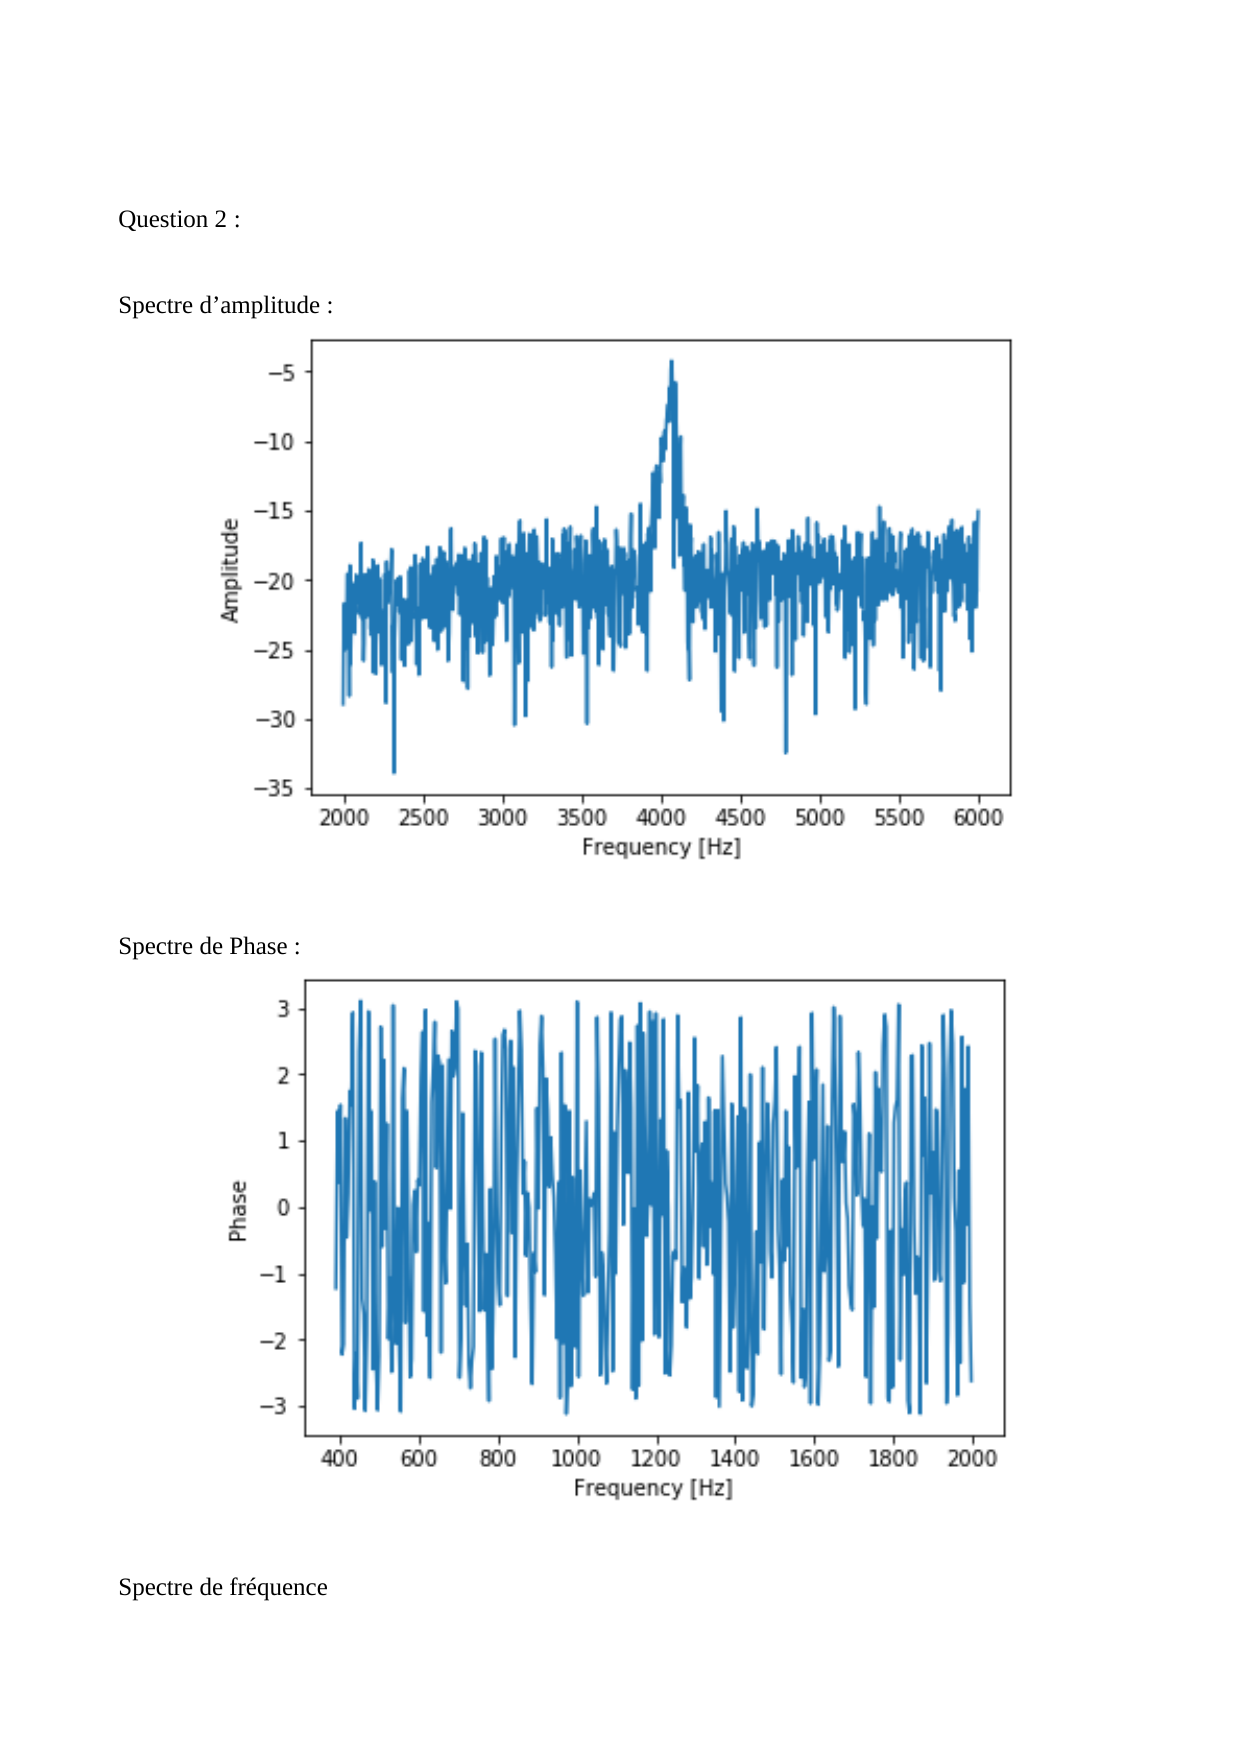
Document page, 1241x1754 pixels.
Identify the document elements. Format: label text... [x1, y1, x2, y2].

text Question 2 : [118, 204, 1122, 233]
text Spectre d’amplitude : [118, 291, 1122, 319]
text Spectre de fréquence [118, 1572, 1122, 1600]
picture [209, 319, 1031, 874]
text Spectre de Phase : [118, 931, 1122, 960]
picture [216, 960, 1025, 1515]
